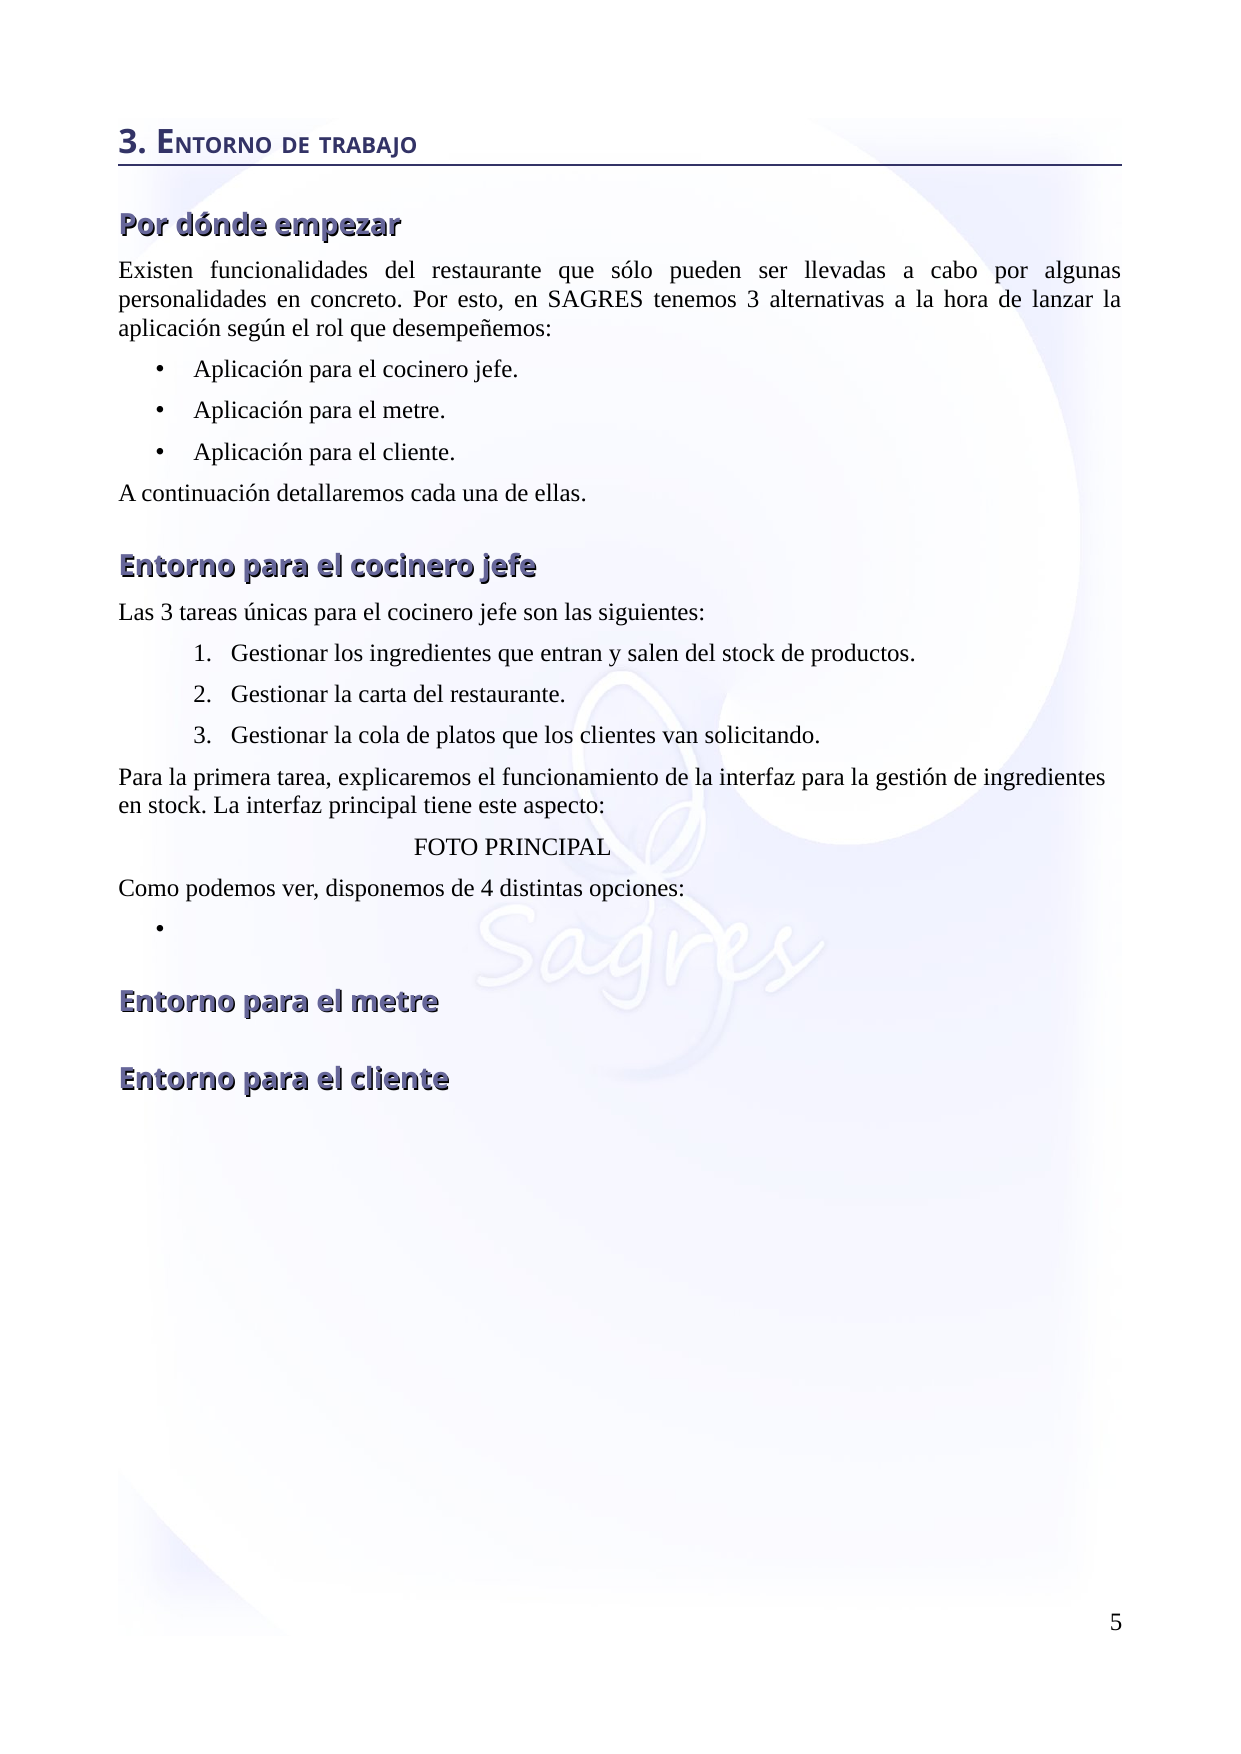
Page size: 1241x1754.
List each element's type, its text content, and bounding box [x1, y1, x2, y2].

list Aplicación para el cocinero jefe. [156, 354, 1122, 383]
picture [118, 625, 1122, 762]
picture [118, 166, 1122, 203]
text Las 3 tareas únicas para el cocinero jefe son las siguientes: [118, 597, 1122, 625]
subtitle Entorno para el cliente [118, 1057, 1122, 1097]
list Gestionar la carta del restaurante. [193, 679, 1122, 708]
text A continuación detallaremos cada una de ellas. [118, 478, 1122, 507]
subtitle 3. Entorno de trabajo [118, 118, 1122, 164]
list Gestionar la cola de platos que los clientes van solicitando. [193, 720, 1122, 749]
picture [118, 860, 1122, 873]
picture [118, 902, 1122, 980]
picture [118, 243, 1122, 256]
text Existen funcionalidades del restaurante que sólo pueden ser llevadas a cabo por algunas personalidades en concreto. Por esto, en SAGRES tenemos 3 alternativas a la hora de lanzar la aplicación según el rol que desempeñemos: [118, 256, 1122, 342]
text FOTO PRINCIPAL [118, 832, 1122, 860]
text Para la primera tarea, explicaremos el funcionamiento de la interfaz para la gestión de ingredientes en stock. La interfaz principal tiene este aspecto: [118, 762, 1122, 819]
list Aplicación para el cliente. [156, 437, 1122, 466]
list Aplicación para el metre. [156, 396, 1122, 424]
subtitle Entorno para el metre [118, 980, 1122, 1020]
picture [118, 1020, 1122, 1057]
text Como podemos ver, disponemos de 4 distintas opciones: [118, 873, 1122, 902]
subtitle Entorno para el cocinero jefe [118, 544, 1122, 584]
picture [118, 1097, 1122, 1636]
subtitle Por dónde empezar [118, 203, 1122, 243]
picture [118, 584, 1122, 597]
picture [118, 507, 1122, 544]
picture [118, 819, 1122, 832]
picture [118, 342, 1122, 478]
list Gestionar los ingredientes que entran y salen del stock de productos. [193, 638, 1122, 667]
